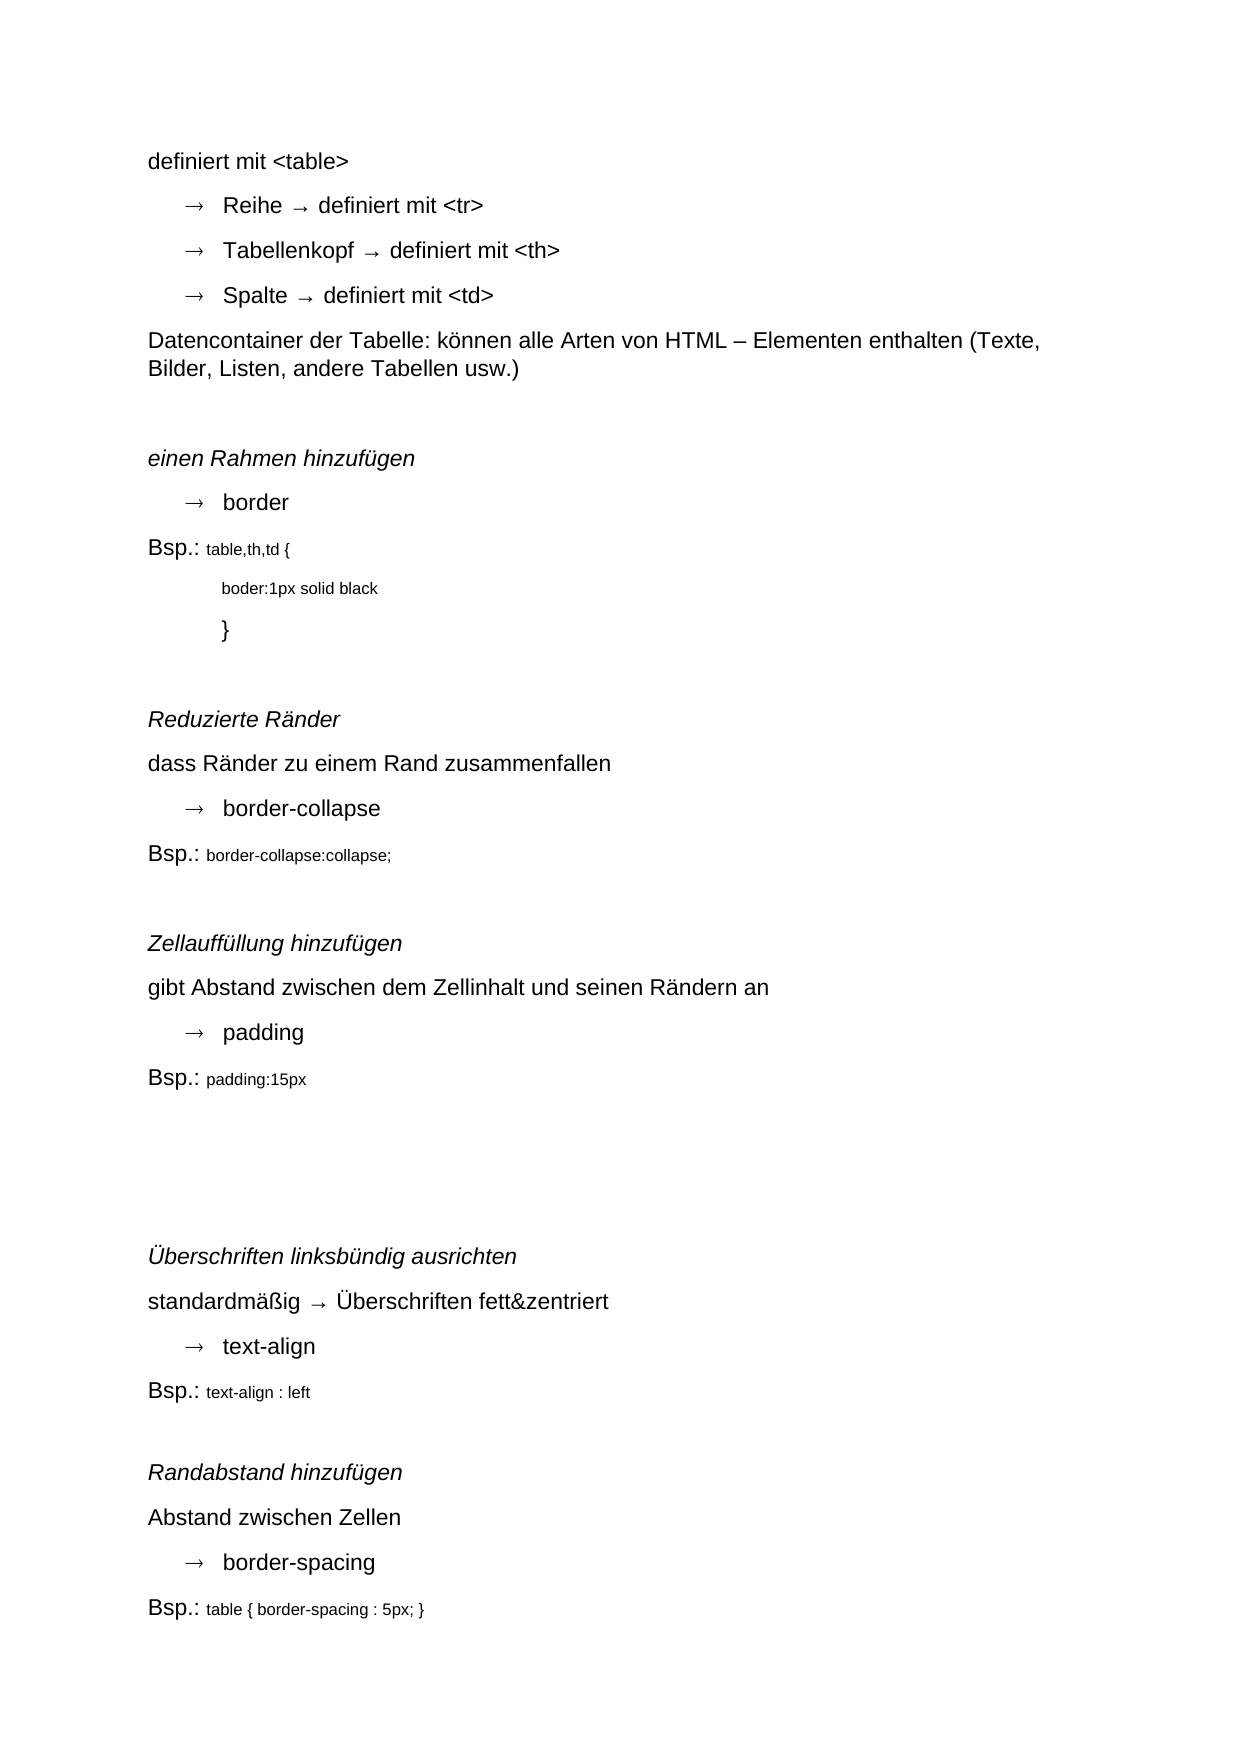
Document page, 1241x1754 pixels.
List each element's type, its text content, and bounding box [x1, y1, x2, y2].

text boder:1px solid black [148, 579, 1093, 598]
list border-spacing [185, 1549, 1093, 1575]
text dass Ränder zu einem Rand zusammenfallen [148, 750, 1093, 777]
text Abstand zwischen Zellen [148, 1504, 1093, 1530]
text Bsp.: border-collapse:collapse; [148, 840, 1093, 866]
text Reduzierte Ränder [148, 706, 1093, 732]
list border [185, 489, 1093, 516]
text Zellauffüllung hinzufügen [148, 929, 1093, 956]
text gibt Abstand zwischen dem Zellinhalt und seinen Rändern an [148, 974, 1093, 1001]
text Datencontainer der Tabelle: können alle Arten von HTML – Elementen enthalten (Texte, Bilder, Listen, andere Tabellen usw.) [148, 327, 1093, 381]
text } [148, 616, 1093, 642]
list Reihe → definiert mit <tr> [185, 192, 1093, 219]
text Randabstand hinzufügen [148, 1459, 1093, 1486]
text Bsp.: table,th,td { [148, 534, 1093, 560]
text einen Rahmen hinzufügen [148, 444, 1093, 471]
text Überschriften linksbündig ausrichten [148, 1243, 1093, 1269]
text standardmäßig → Überschriften fett&zentriert [148, 1288, 1093, 1314]
list text-align [185, 1333, 1093, 1359]
text Bsp.: table { border-spacing : 5px; } [148, 1594, 1093, 1620]
list padding [185, 1019, 1093, 1045]
text definiert mit <table> [148, 148, 1093, 174]
text Bsp.: padding:15px [148, 1064, 1093, 1090]
text Bsp.: text-align : left [148, 1377, 1093, 1404]
list Tabellenkopf → definiert mit <th> [185, 237, 1093, 263]
list Spalte → definiert mit <td> [185, 282, 1093, 308]
list border-collapse [185, 795, 1093, 821]
